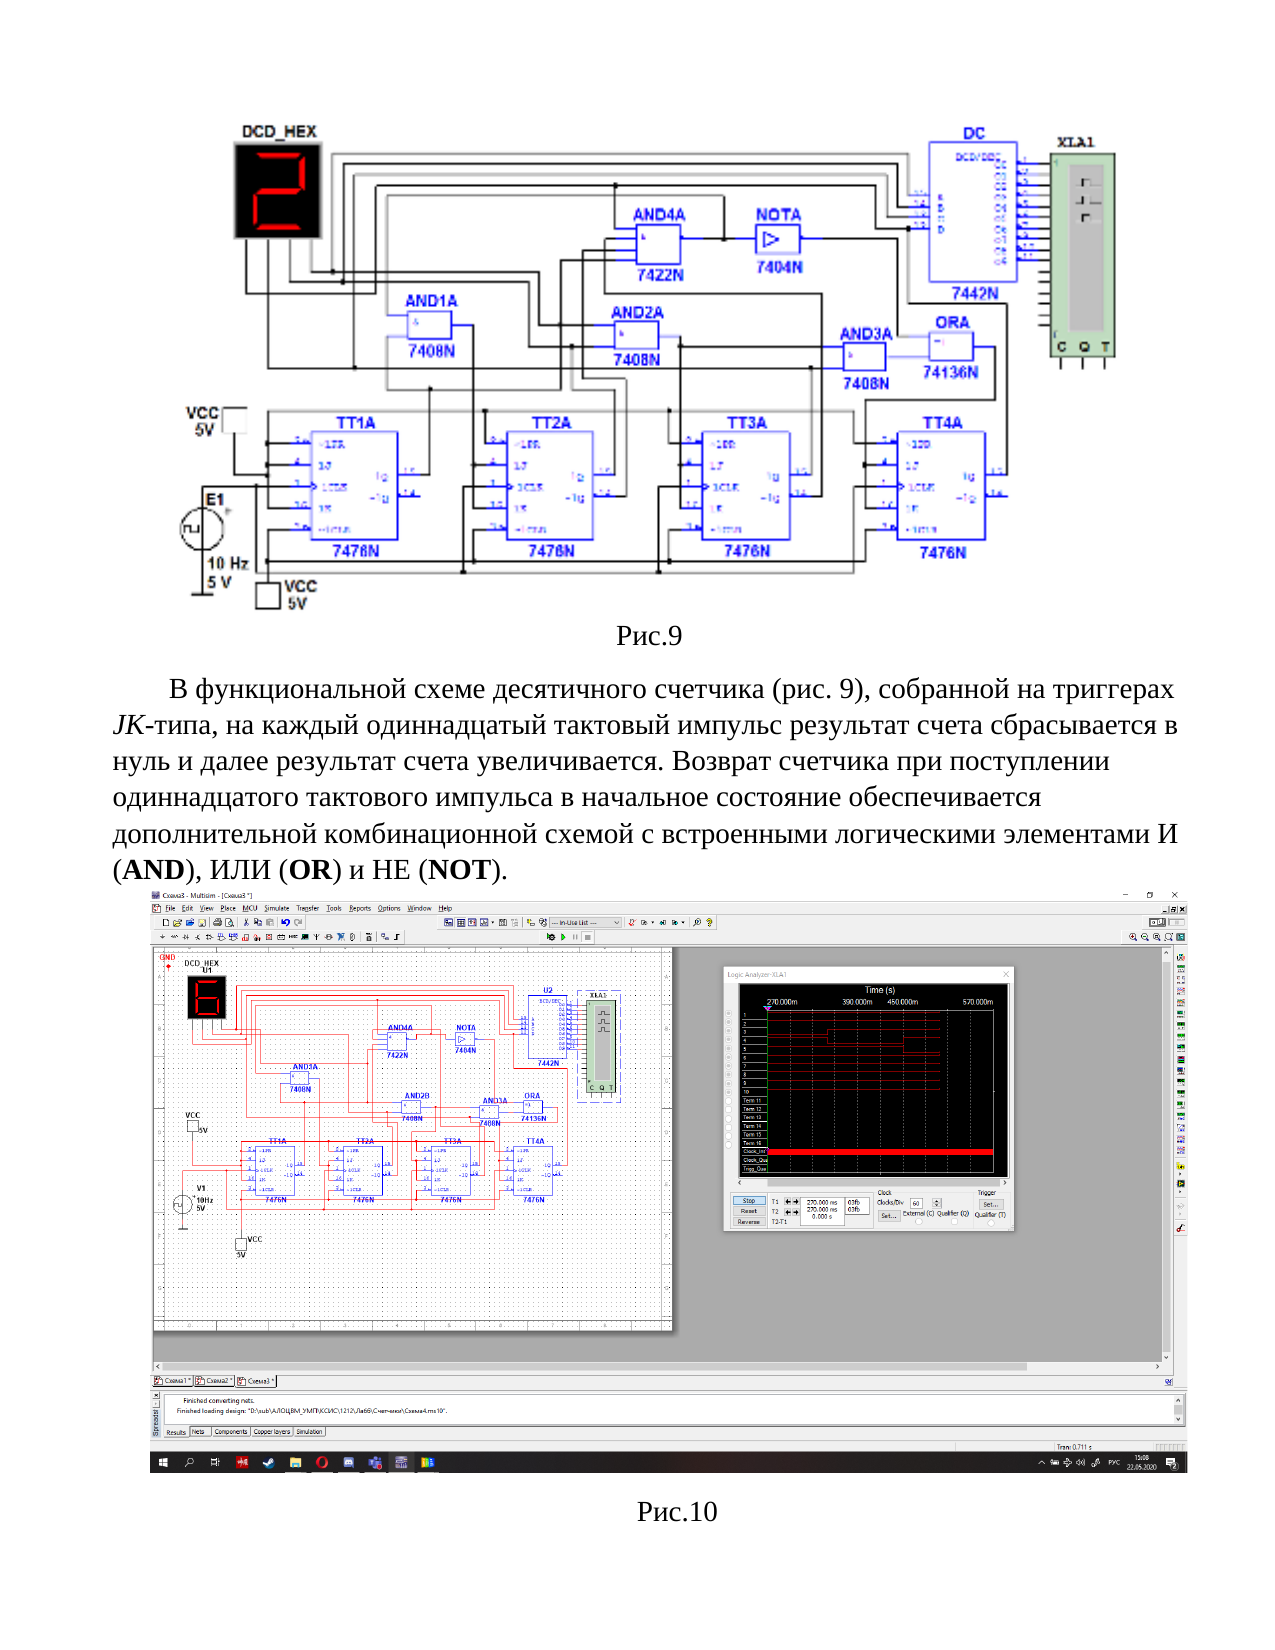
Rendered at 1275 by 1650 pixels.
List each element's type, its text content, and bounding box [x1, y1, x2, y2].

picture [176, 118, 1122, 616]
text В функциональной схеме десятичного счетчика (рис. 9), собранной на триггерах JK-типа, на каждый одиннадцатый тактовый импульс результат счета сбрасывается в нуль и далее результат счета увеличивается. Возврат счетчика при поступлении одиннадцатого тактового импульса в начальное состояние обеспечивается дополнительной комбинационной схемой с встроенными логическими элементами И (AND), ИЛИ (OR) и НЕ (NOT). [112, 671, 1186, 885]
text Рис.9 [112, 118, 1186, 652]
text Рис.10 [112, 905, 1186, 1528]
picture [150, 889, 1188, 1473]
